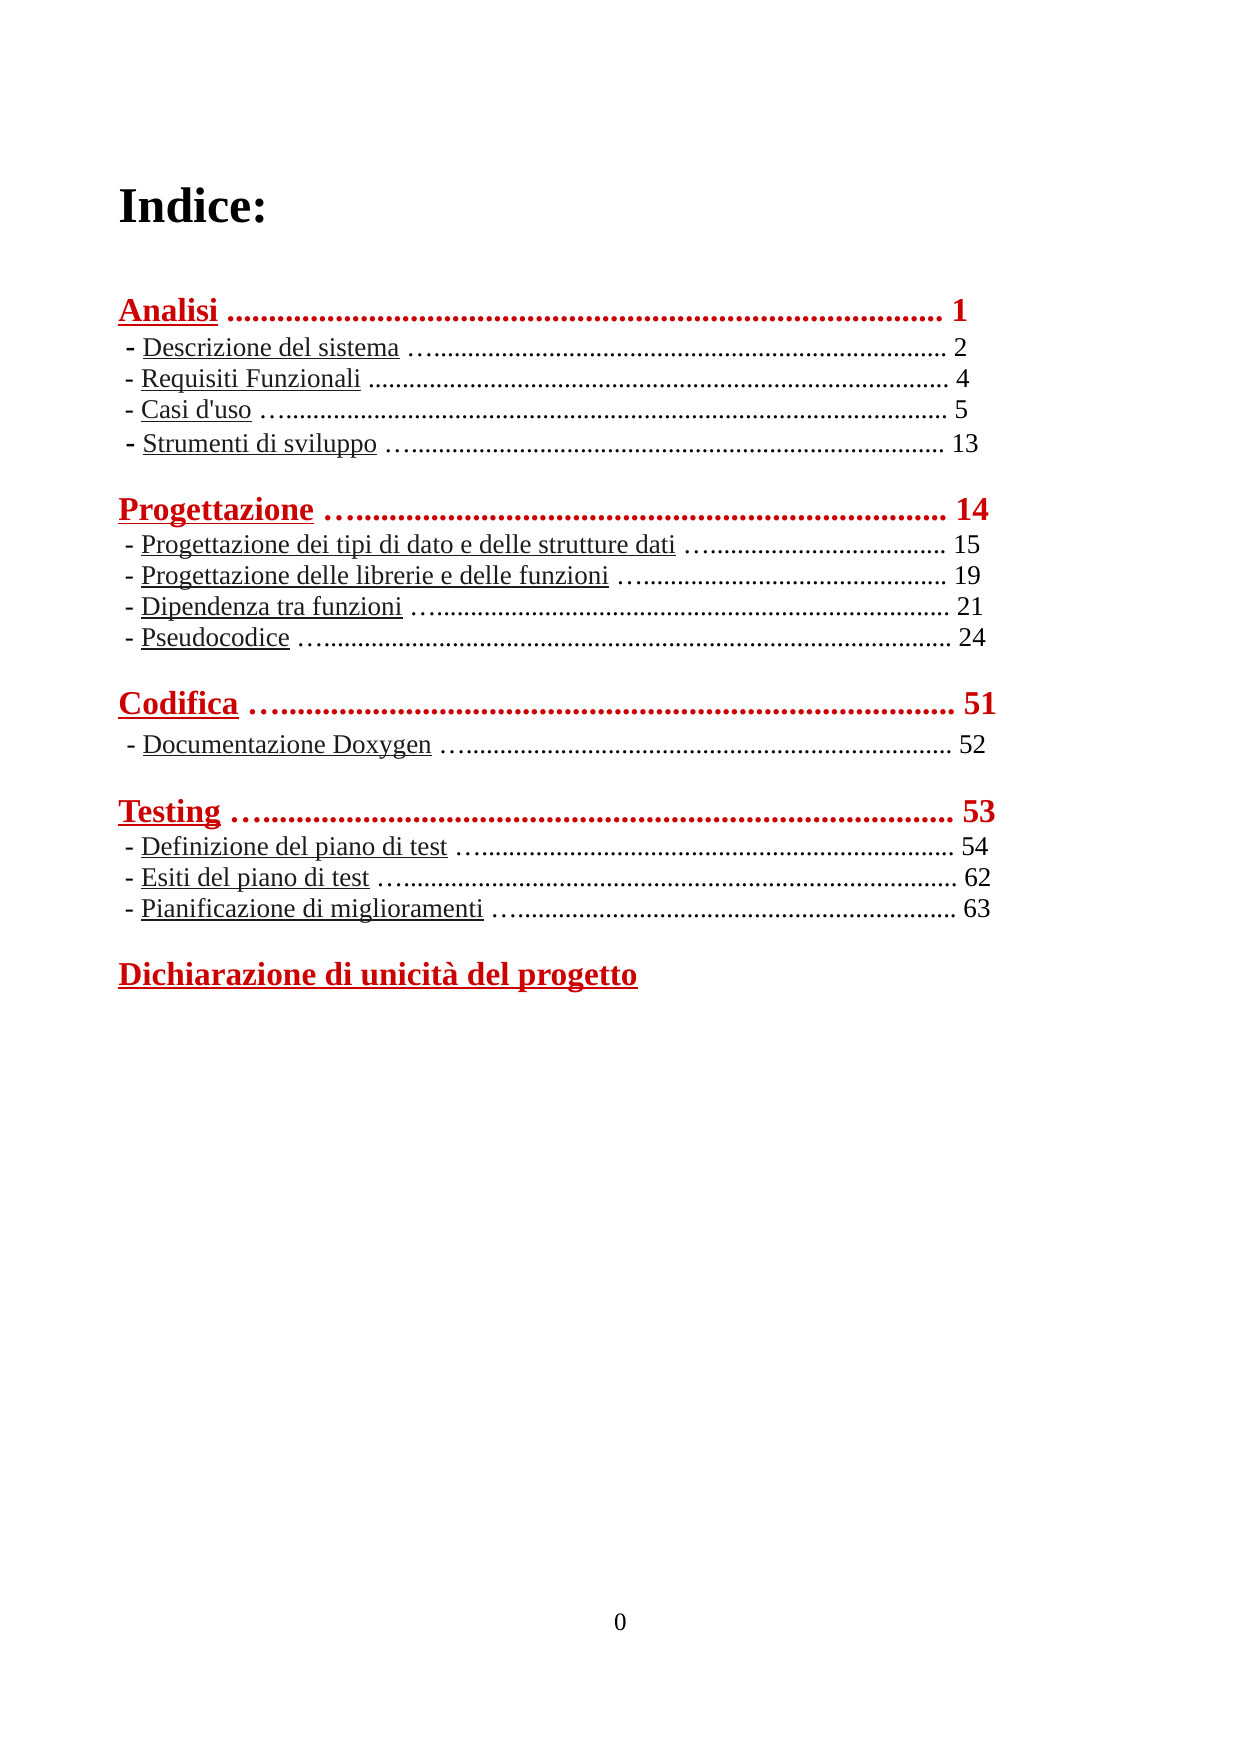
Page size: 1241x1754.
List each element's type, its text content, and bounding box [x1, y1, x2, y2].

text - Requisiti Funzionali ...................................................................................... 4 [118, 362, 1122, 394]
text - Definizione del piano di test …...................................................................... 54 [118, 830, 1122, 861]
text - Pseudocodice …............................................................................................. 24 [118, 621, 1122, 652]
text - Descrizione del sistema …............................................................................ 2 [118, 329, 1122, 362]
text Analisi ...................................................................................... 1 [118, 291, 1122, 329]
text Indice: [118, 176, 1122, 233]
text Dichiarazione di unicità del progetto [118, 954, 1122, 993]
text Progettazione …....................................................................... 14 [118, 489, 1122, 528]
text Testing …................................................................................... 53 [118, 791, 1122, 830]
text - Documentazione Doxygen …........................................................................ 52 [118, 722, 1122, 760]
text - Casi d'uso ….................................................................................................. 5 [118, 394, 1122, 425]
text - Esiti del piano di test ….................................................................................. 62 [118, 861, 1122, 892]
text Codifica …................................................................................. 51 [118, 683, 1122, 722]
text - Strumenti di sviluppo …............................................................................... 13 [118, 425, 1122, 458]
text - Progettazione delle librerie e delle funzioni …............................................. 19 [118, 559, 1122, 590]
text - Dipendenza tra funzioni …............................................................................ 21 [118, 590, 1122, 621]
text - Progettazione dei tipi di dato e delle strutture dati …................................... 15 [118, 528, 1122, 559]
text - Pianificazione di miglioramenti …................................................................. 63 [118, 892, 1122, 923]
